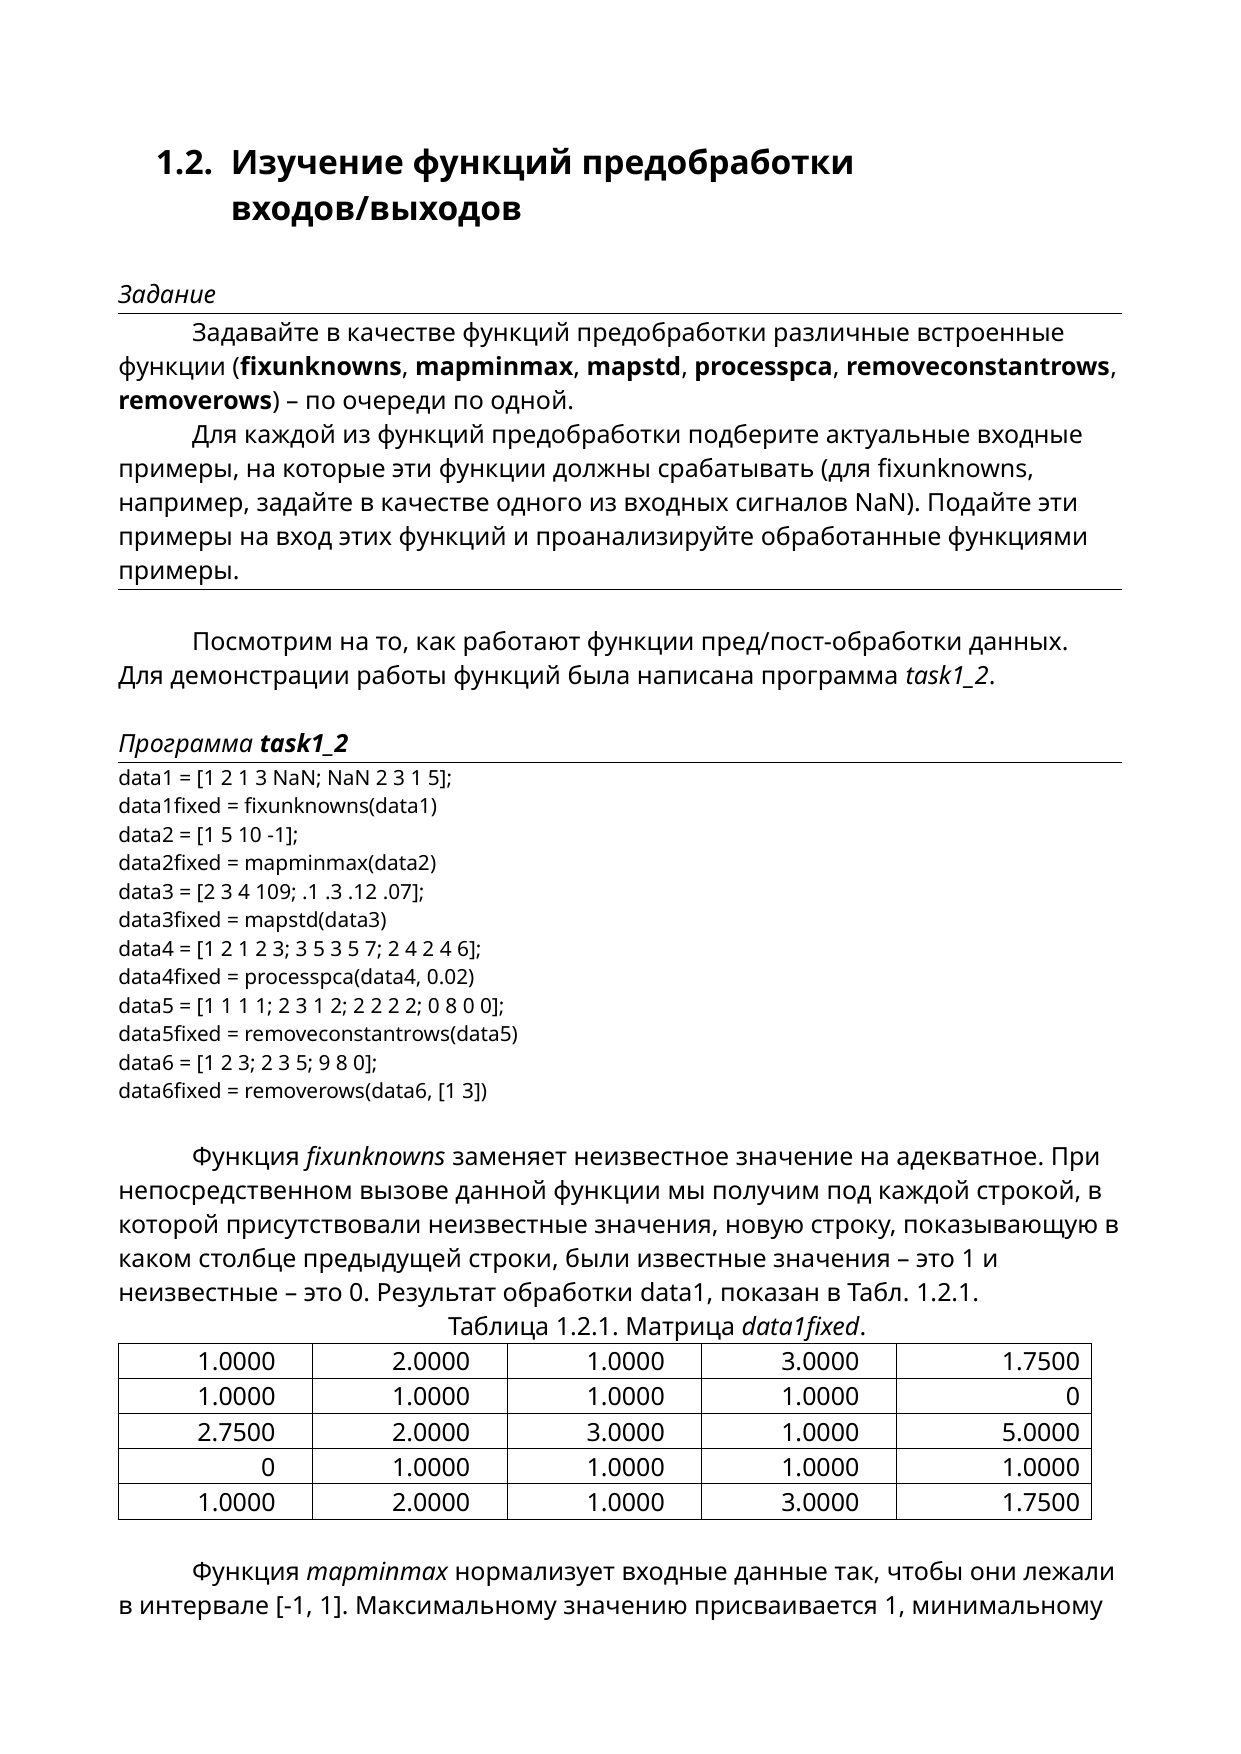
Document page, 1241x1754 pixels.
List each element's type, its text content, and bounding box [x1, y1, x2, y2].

table_header 2.0000 [313, 1344, 507, 1378]
table_cell 1.0000 [508, 1484, 701, 1518]
text data1 = [1 2 1 3 NaN; NaN 2 3 1 5]; [118, 763, 1122, 792]
table_cell 1.0000 [508, 1379, 701, 1413]
table_cell 1.0000 [119, 1379, 312, 1413]
text Функция fixunknowns заменяет неизвестное значение на адекватное. При непосредственном вызове данной функции мы получим под каждой строкой, в которой присутствовали неизвестные значения, новую строку, показывающую в каком столбце предыдущей строки, были известные значения – это 1 и неизвестные – это 0. Результат обработки data1, показан в Табл. 1.2.1. [118, 1138, 1122, 1309]
table_cell 3.0000 [508, 1414, 701, 1448]
text data3fixed = mapstd(data3) [118, 905, 1122, 934]
table_cell 1.0000 [508, 1449, 701, 1483]
text data6fixed = removerows(data6, [1 3]) [118, 1076, 1122, 1104]
table_cell 1.0000 [897, 1449, 1091, 1483]
text Задание [118, 277, 1122, 313]
table_cell 3.0000 [702, 1484, 896, 1518]
text data6 = [1 2 3; 2 3 5; 9 8 0]; [118, 1048, 1122, 1076]
table_cell 0 [897, 1379, 1091, 1413]
table_cell 1.0000 [702, 1414, 896, 1448]
text Посмотрим на то, как работают функции пред/пост-обработки данных. [118, 624, 1122, 658]
text data4 = [1 2 1 2 3; 3 5 3 5 7; 2 4 2 4 6]; [118, 934, 1122, 962]
table_cell 2.7500 [119, 1414, 312, 1448]
table_cell 0 [119, 1449, 312, 1483]
subtitle Изучение функций предобработки входов/выходов [156, 139, 1122, 230]
text data2fixed = mapminmax(data2) [118, 848, 1122, 877]
table_cell 1.0000 [702, 1379, 896, 1413]
table_cell 1.0000 [119, 1484, 312, 1518]
text Функция mapminmax нормализует входные данные так, чтобы они лежали в интервале [-1, 1]. Максимальному значению присваивается 1, минимальному [118, 1553, 1122, 1622]
text data4fixed = processpca(data4, 0.02) [118, 962, 1122, 991]
table_cell 2.0000 [313, 1484, 507, 1518]
table_header 1.7500 [897, 1344, 1091, 1378]
table_cell 1.0000 [313, 1379, 507, 1413]
text data2 = [1 5 10 -1]; [118, 820, 1122, 848]
table_header 3.0000 [702, 1344, 896, 1378]
text Программа task1_2 [118, 726, 1122, 762]
text data1fixed = fixunknowns(data1) [118, 792, 1122, 820]
text data3 = [2 3 4 109; .1 .3 .12 .07]; [118, 877, 1122, 905]
table_cell 1.0000 [313, 1449, 507, 1483]
table_cell 5.0000 [897, 1414, 1091, 1448]
text data5fixed = removeconstantrows(data5) [118, 1019, 1122, 1048]
table_cell 1.7500 [897, 1484, 1091, 1518]
table_header 1.0000 [508, 1344, 701, 1378]
text Для демонстрации работы функций была написана программа task1_2. [118, 658, 1122, 692]
table_cell 1.0000 [702, 1449, 896, 1483]
text Таблица 1.2.1. Матрица data1fixed. [118, 1309, 1122, 1343]
text data5 = [1 1 1 1; 2 3 1 2; 2 2 2 2; 0 8 0 0]; [118, 991, 1122, 1019]
text Для каждой из функций предобработки подберите актуальные входные примеры, на которые эти функции должны срабатывать (для fixunknowns, например, задайте в качестве одного из входных сигналов NaN). Подайте эти примеры на вход этих функций и проанализируйте обработанные функциями примеры. [118, 416, 1122, 589]
table_header 1.0000 [119, 1344, 312, 1378]
table_cell 2.0000 [313, 1414, 507, 1448]
text Задавайте в качестве функций предобработки различные встроенные функции (fixunknowns, mapminmax, mapstd, processpca, removeconstantrows, removerows) – по очереди по одной. [118, 314, 1122, 416]
